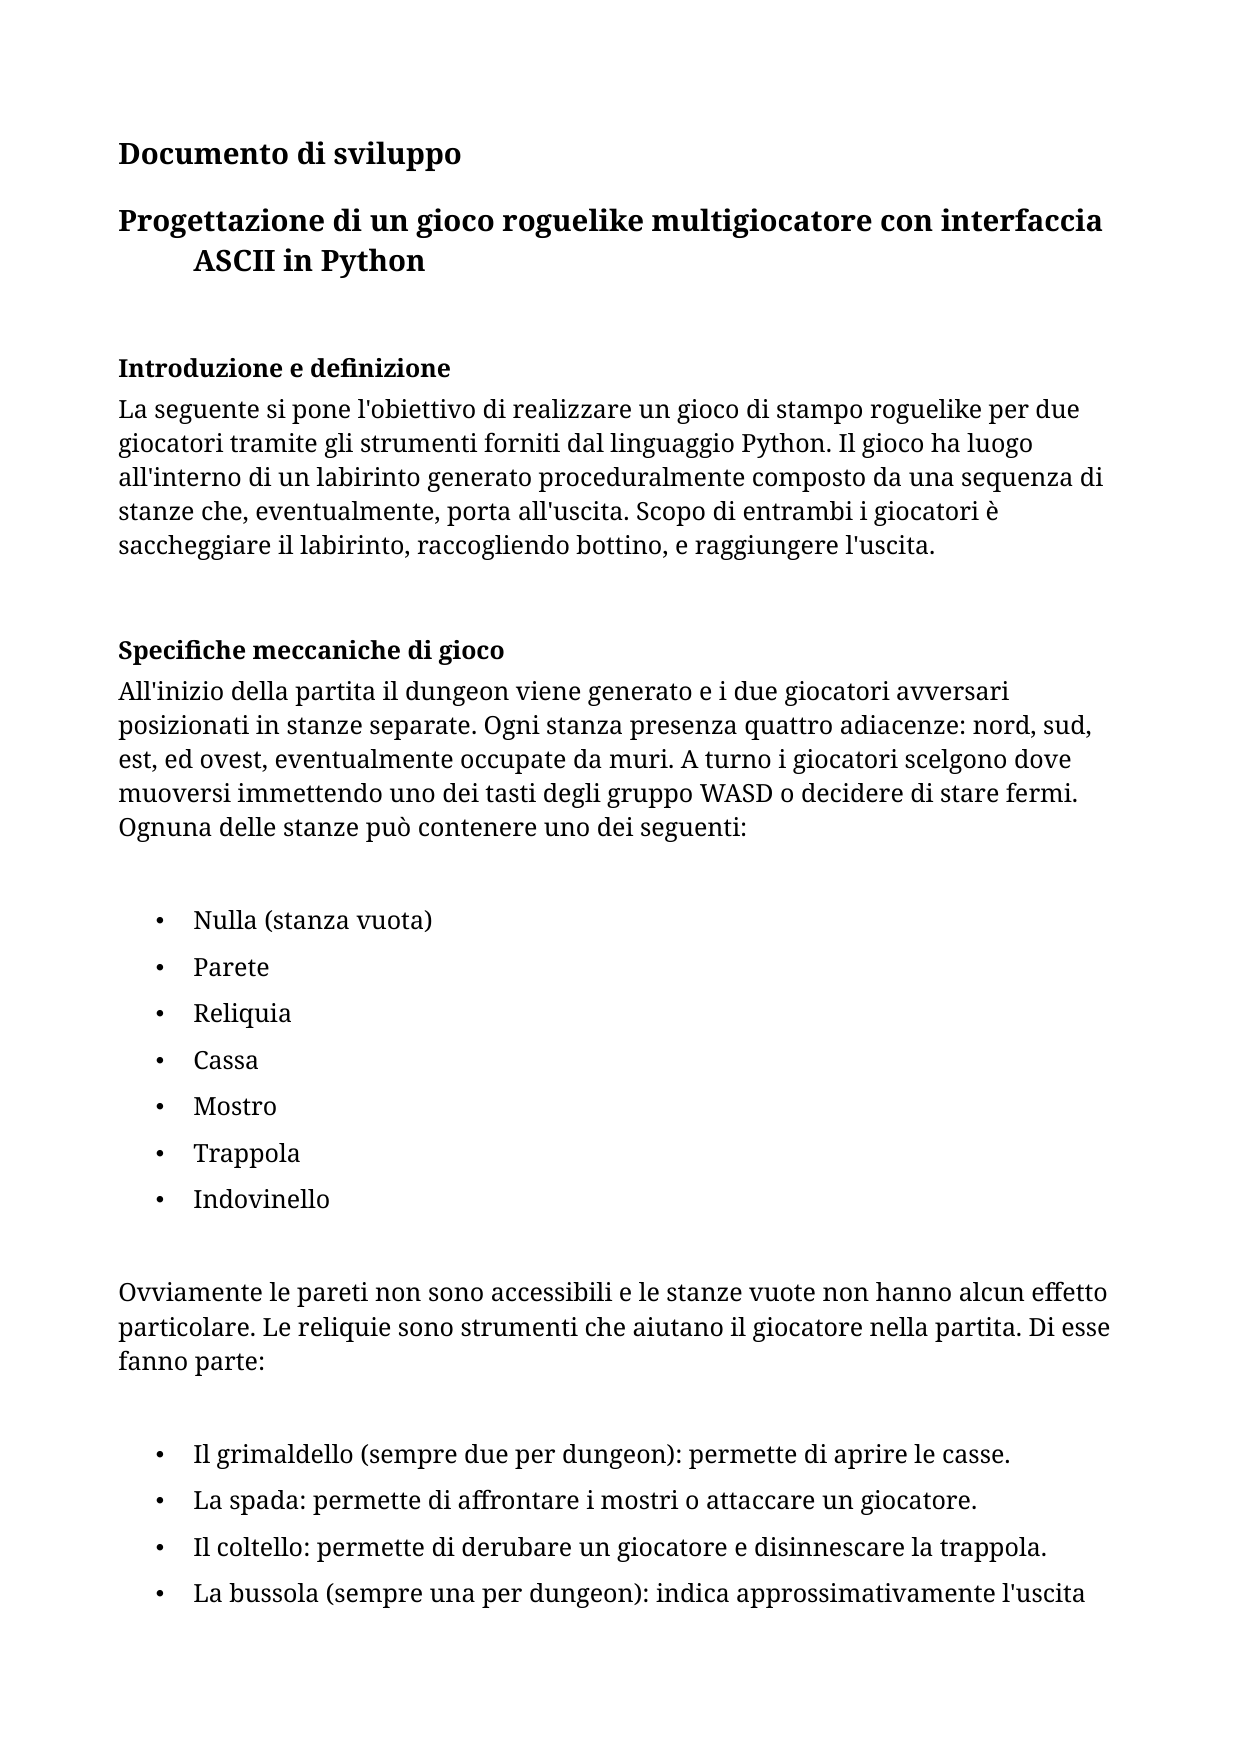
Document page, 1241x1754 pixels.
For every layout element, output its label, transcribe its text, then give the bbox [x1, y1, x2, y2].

list Indovinello [156, 1182, 1122, 1216]
list Reliquia [156, 996, 1122, 1030]
subtitle Progettazione di un gioco roguelike multigiocatore con interfaccia ASCII in Python [118, 200, 1122, 280]
subtitle Specifiche meccaniche di gioco [118, 633, 1122, 667]
list Il coltello: permette di derubare un giocatore e disinnescare la trappola. [156, 1529, 1122, 1563]
list Trappola [156, 1135, 1122, 1169]
list La spada: permette di affrontare i mostri o attaccare un giocatore. [156, 1483, 1122, 1517]
list Parete [156, 949, 1122, 983]
text All'inizio della partita il dungeon viene generato e i due giocatori avversari posizionati in stanze separate. Ogni stanza presenza quattro adiacenze: nord, sud, est, ed ovest, eventualmente occupate da muri. A turno i giocatori scelgono dove muoversi immettendo uno dei tasti degli gruppo WASD o decidere di stare fermi. Ognuna delle stanze può contenere uno dei seguenti: [118, 673, 1122, 843]
list Mostro [156, 1089, 1122, 1123]
subtitle Documento di sviluppo [118, 133, 1122, 173]
list Il grimaldello (sempre due per dungeon): permette di aprire le casse. [156, 1436, 1122, 1470]
list Nulla (stanza vuota) [156, 903, 1122, 937]
list La bussola (sempre una per dungeon): indica approssimativamente l'uscita [156, 1576, 1122, 1610]
list Cassa [156, 1042, 1122, 1076]
text La seguente si pone l'obiettivo di realizzare un gioco di stampo roguelike per due giocatori tramite gli strumenti forniti dal linguaggio Python. Il gioco ha luogo all'interno di un labirinto generato proceduralmente composto da una sequenza di stanze che, eventualmente, porta all'uscita. Scopo di entrambi i giocatori è saccheggiare il labirinto, raccogliendo bottino, e raggiungere l'uscita. [118, 391, 1122, 562]
text Ovviamente le pareti non sono accessibili e le stanze vuote non hanno alcun effetto particolare. Le reliquie sono strumenti che aiutano il giocatore nella partita. Di esse fanno parte: [118, 1275, 1122, 1377]
subtitle Introduzione e definizione [118, 351, 1122, 385]
